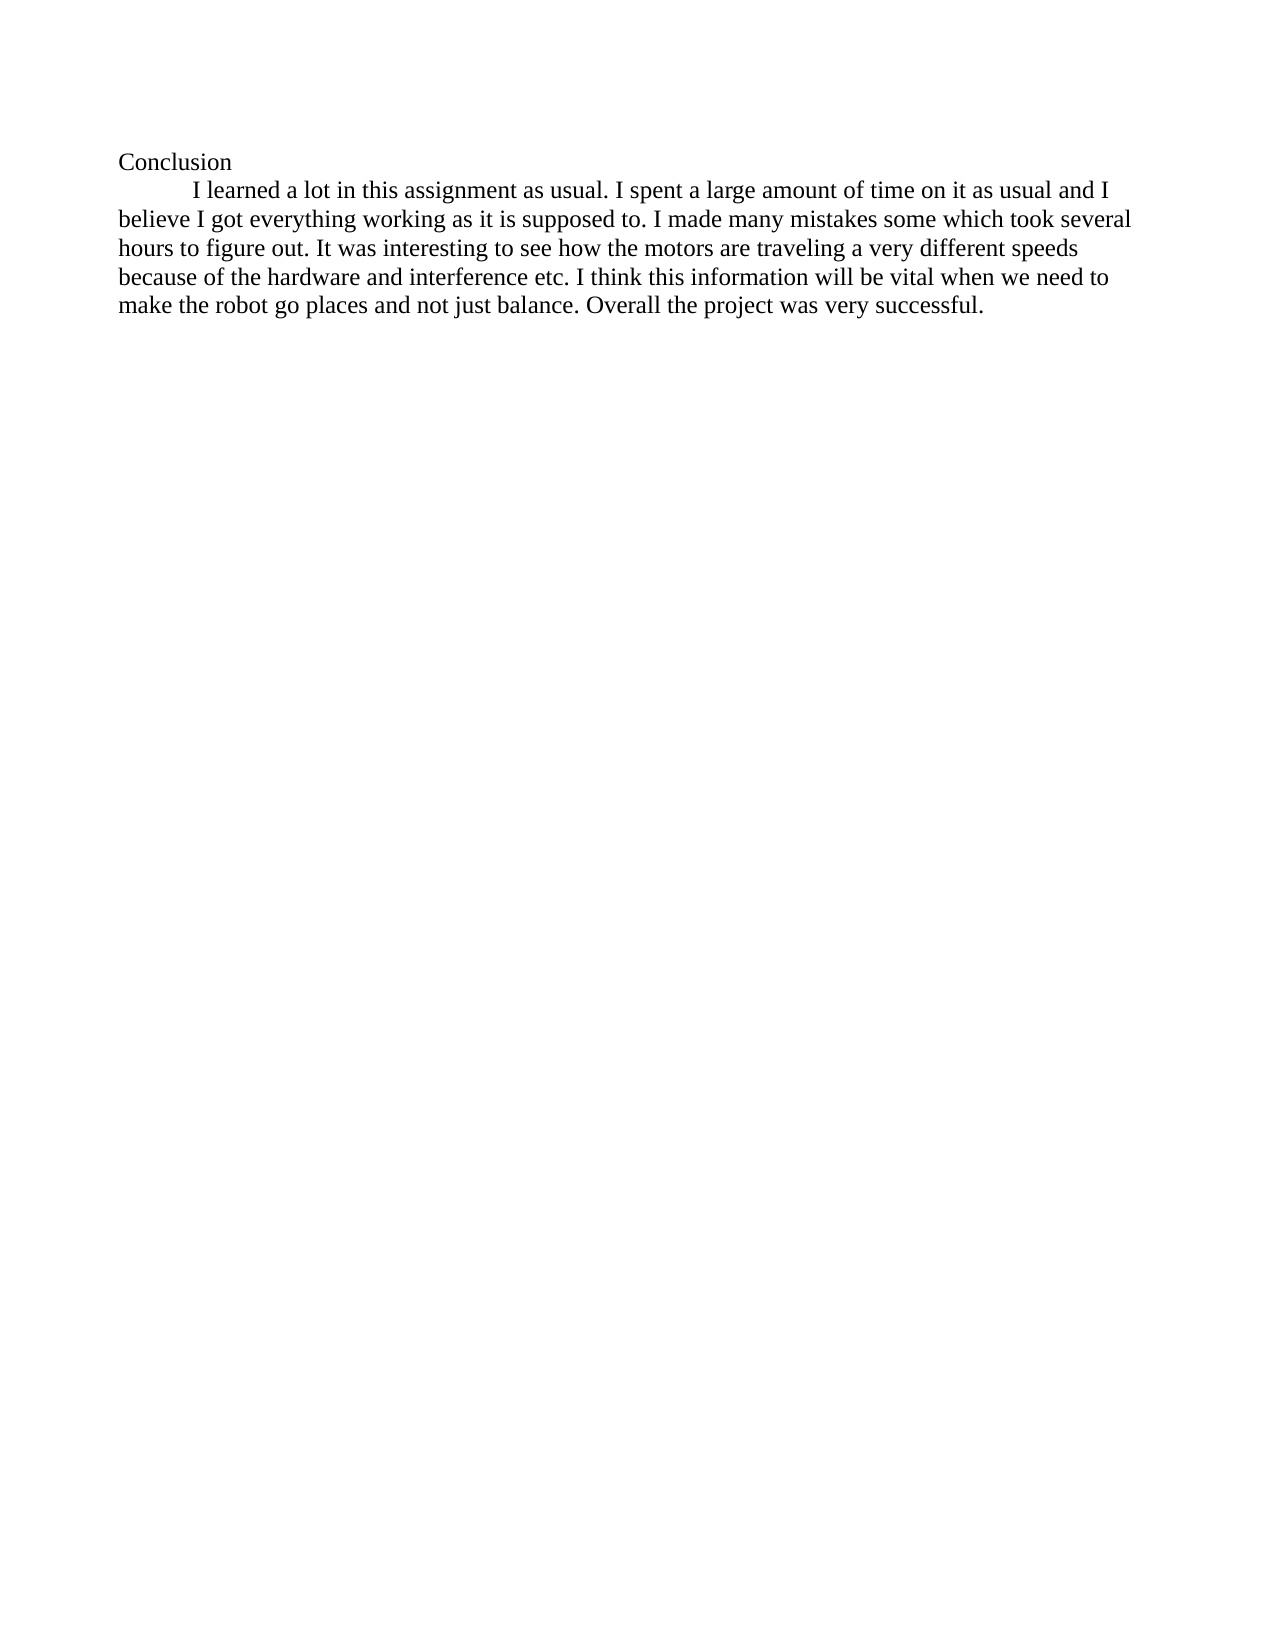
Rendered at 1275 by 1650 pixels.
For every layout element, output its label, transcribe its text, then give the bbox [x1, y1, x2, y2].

text Conclusion [118, 147, 1157, 176]
text I learned a lot in this assignment as usual. I spent a large amount of time on it as usual and I believe I got everything working as it is supposed to. I made many mistakes some which took several hours to figure out. It was interesting to see how the motors are traveling a very different speeds because of the hardware and interference etc. I think this information will be vital when we need to make the robot go places and not just balance. Overall the project was very successful. [118, 176, 1157, 319]
